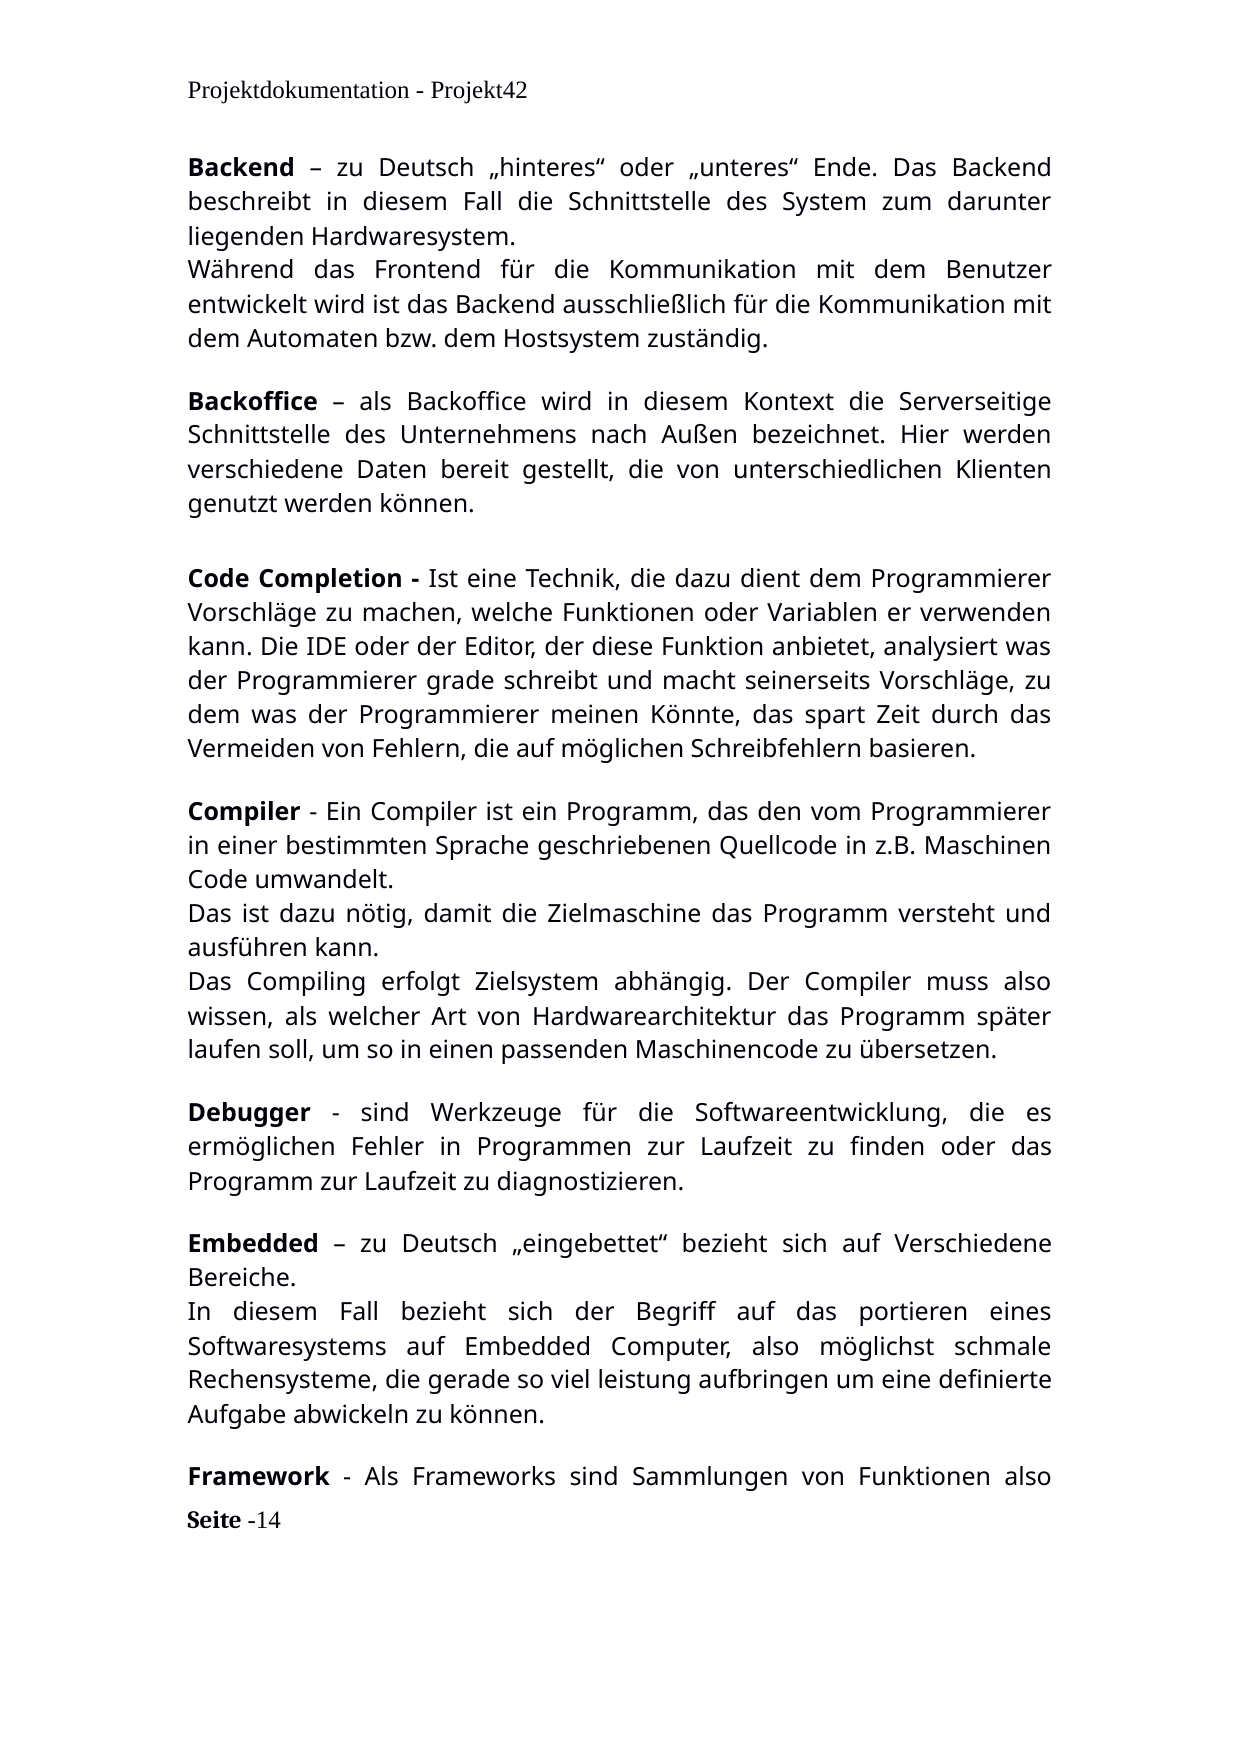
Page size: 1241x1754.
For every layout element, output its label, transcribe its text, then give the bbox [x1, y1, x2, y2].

text Compiler - Ein Compiler ist ein Programm, das den vom Programmierer in einer bestimmten Sprache geschriebenen Quellcode in z.B. Maschinen Code umwandelt. [187, 794, 1053, 896]
text Framework - Als Frameworks sind Sammlungen von Funktionen also [187, 1459, 1053, 1493]
text Code Completion - Ist eine Technik, die dazu dient dem Programmierer Vorschläge zu machen, welche Funktionen oder Variablen er verwenden kann. Die IDE oder der Editor, der diese Funktion anbietet, analysiert was der Programmierer grade schreibt und macht seinerseits Vorschläge, zu dem was der Programmierer meinen Könnte, das spart Zeit durch das Vermeiden von Fehlern, die auf möglichen Schreibfehlern basieren. [187, 561, 1053, 765]
text Backend – zu Deutsch „hinteres“ oder „unteres“ Ende. Das Backend beschreibt in diesem Fall die Schnittstelle des System zum darunter liegenden Hardwaresystem. [187, 150, 1053, 252]
text Embedded – zu Deutsch „eingebettet“ bezieht sich auf Verschiedene Bereiche. [187, 1226, 1053, 1294]
text In diesem Fall bezieht sich der Begriff auf das portieren eines Softwaresystems auf Embedded Computer, also möglichst schmale Rechensysteme, die gerade so viel leistung aufbringen um eine definierte Aufgabe abwickeln zu können. [187, 1294, 1053, 1430]
text Debugger - sind Werkzeuge für die Softwareentwicklung, die es ermöglichen Fehler in Programmen zur Laufzeit zu finden oder das Programm zur Laufzeit zu diagnostizieren. [187, 1095, 1053, 1197]
text Das ist dazu nötig, damit die Zielmaschine das Programm versteht und ausführen kann. [187, 896, 1053, 964]
text Während das Frontend für die Kommunikation mit dem Benutzer entwickelt wird ist das Backend ausschließlich für die Kommunikation mit dem Automaten bzw. dem Hostsystem zuständig. [187, 252, 1053, 354]
text Backoffice – als Backoffice wird in diesem Kontext die Serverseitige Schnittstelle des Unternehmens nach Außen bezeichnet. Hier werden verschiedene Daten bereit gestellt, die von unterschiedlichen Klienten genutzt werden können. [187, 383, 1053, 519]
text Das Compiling erfolgt Zielsystem abhängig. Der Compiler muss also wissen, als welcher Art von Hardwarearchitektur das Programm später laufen soll, um so in einen passenden Maschinencode zu übersetzen. [187, 964, 1053, 1066]
